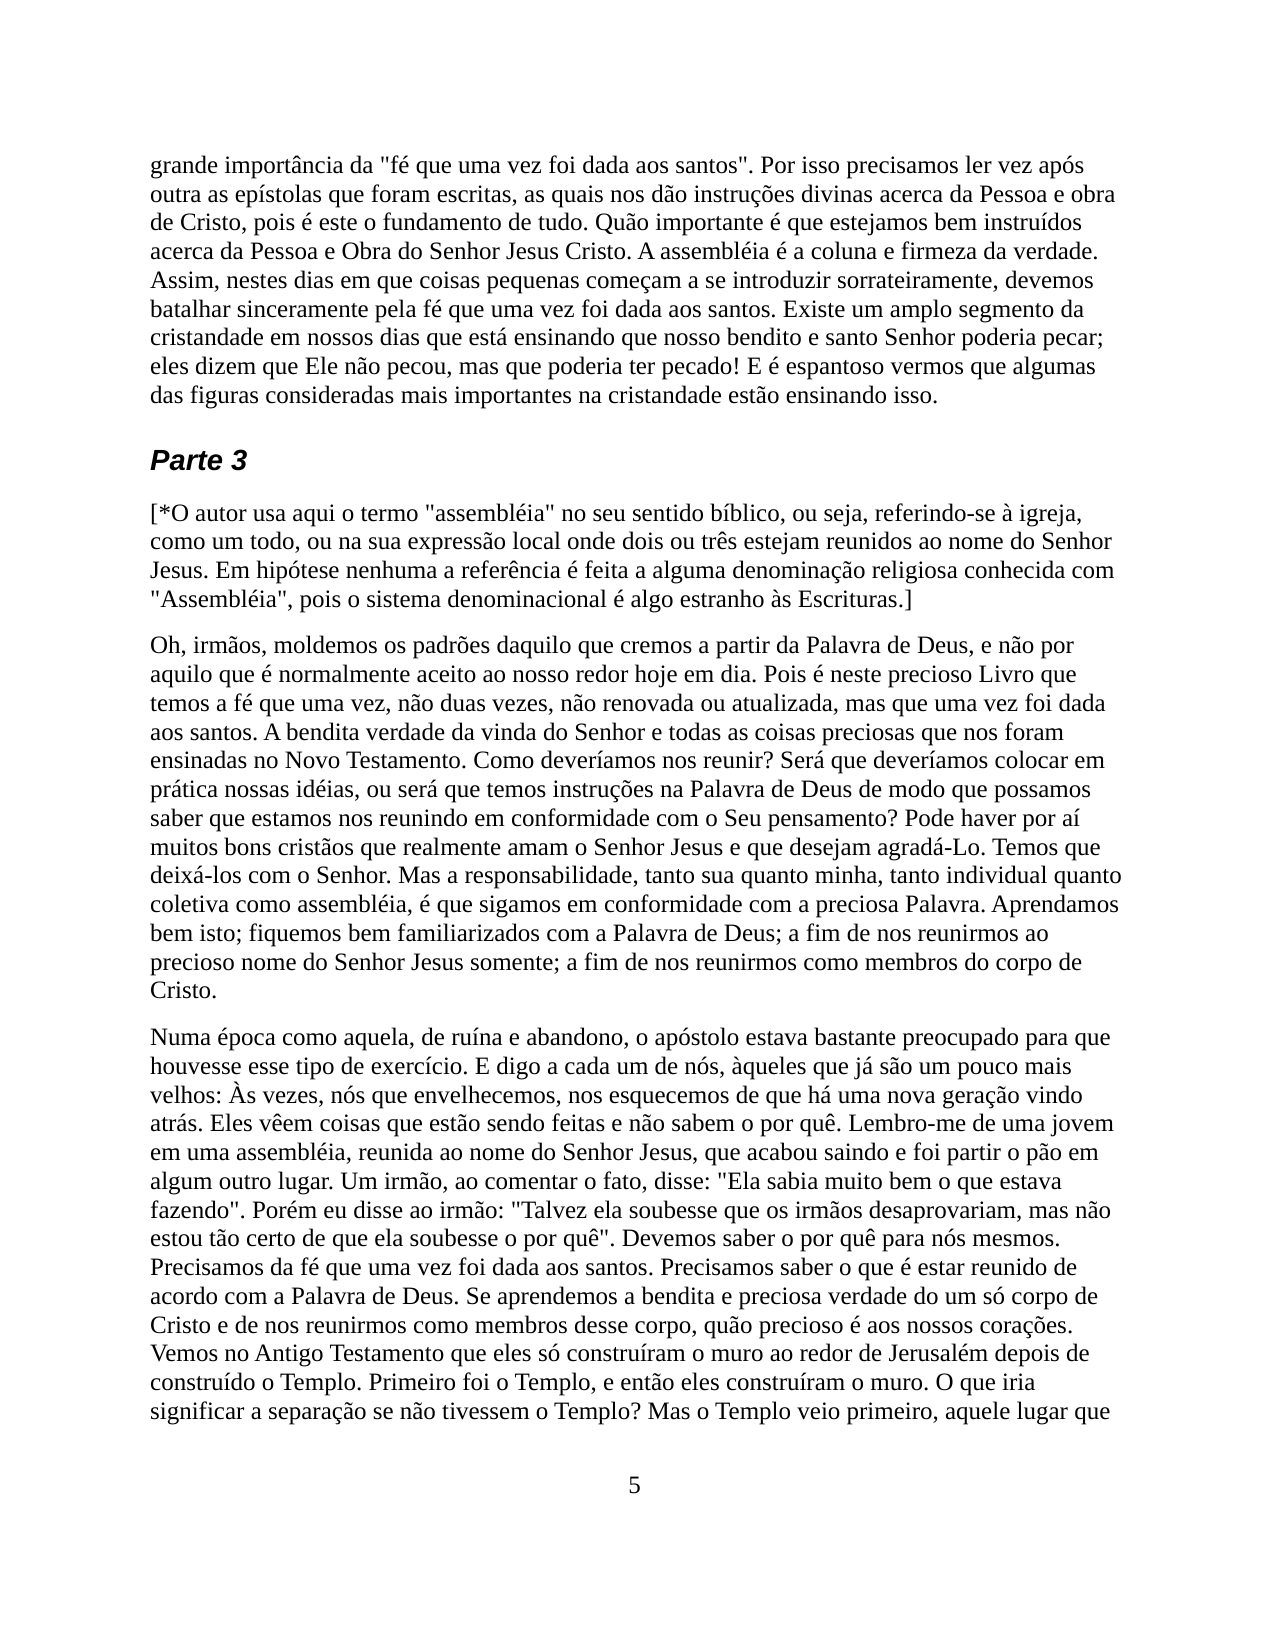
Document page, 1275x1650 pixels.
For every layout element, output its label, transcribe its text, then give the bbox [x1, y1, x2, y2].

subtitle Parte 3 [150, 443, 1125, 476]
text Numa época como aquela, de ruína e abandono, o apóstolo estava bastante preocupado para que houvesse esse tipo de exercício. E digo a cada um de nós, àqueles que já são um pouco mais velhos: Às vezes, nós que envelhecemos, nos esquecemos de que há uma nova geração vindo atrás. Eles vêem coisas que estão sendo feitas e não sabem o por quê. Lembro-me de uma jovem em uma assembléia, reunida ao nome do Senhor Jesus, que acabou saindo e foi partir o pão em algum outro lugar. Um irmão, ao comentar o fato, disse: "Ela sabia muito bem o que estava fazendo". Porém eu disse ao irmão: "Talvez ela soubesse que os irmãos desaprovariam, mas não estou tão certo de que ela soubesse o por quê". Devemos saber o por quê para nós mesmos. Precisamos da fé que uma vez foi dada aos santos. Precisamos saber o que é estar reunido de acordo com a Palavra de Deus. Se aprendemos a bendita e preciosa verdade do um só corpo de Cristo e de nos reunirmos como membros desse corpo, quão precioso é aos nossos corações. Vemos no Antigo Testamento que eles só construíram o muro ao redor de Jerusalém depois de construído o Templo. Primeiro foi o Templo, e então eles construíram o muro. O que iria significar a separação se não tivessem o Templo? Mas o Templo veio primeiro, aquele lugar que [150, 1022, 1125, 1425]
text grande importância da "fé que uma vez foi dada aos santos". Por isso precisamos ler vez após outra as epístolas que foram escritas, as quais nos dão instruções divinas acerca da Pessoa e obra de Cristo, pois é este o fundamento de tudo. Quão importante é que estejamos bem instruídos acerca da Pessoa e Obra do Senhor Jesus Cristo. A assembléia é a coluna e firmeza da verdade. Assim, nestes dias em que coisas pequenas começam a se introduzir sorrateiramente, devemos batalhar sinceramente pela fé que uma vez foi dada aos santos. Existe um amplo segmento da cristandade em nossos dias que está ensinando que nosso bendito e santo Senhor poderia pecar; eles dizem que Ele não pecou, mas que poderia ter pecado! E é espantoso vermos que algumas das figuras consideradas mais importantes na cristandade estão ensinando isso. [150, 150, 1125, 409]
text [*O autor usa aqui o termo "assembléia" no seu sentido bíblico, ou seja, referindo-se à igreja, como um todo, ou na sua expressão local onde dois ou três estejam reunidos ao nome do Senhor Jesus. Em hipótese nenhuma a referência é feita a alguma denominação religiosa conhecida com "Assembléia", pois o sistema denominacional é algo estranho às Escrituras.] [150, 498, 1125, 613]
text Oh, irmãos, moldemos os padrões daquilo que cremos a partir da Palavra de Deus, e não por aquilo que é normalmente aceito ao nosso redor hoje em dia. Pois é neste precioso Livro que temos a fé que uma vez, não duas vezes, não renovada ou atualizada, mas que uma vez foi dada aos santos. A bendita verdade da vinda do Senhor e todas as coisas preciosas que nos foram ensinadas no Novo Testamento. Como deveríamos nos reunir? Será que deveríamos colocar em prática nossas idéias, ou será que temos instruções na Palavra de Deus de modo que possamos saber que estamos nos reunindo em conformidade com o Seu pensamento? Pode haver por aí muitos bons cristãos que realmente amam o Senhor Jesus e que desejam agradá-Lo. Temos que deixá-los com o Senhor. Mas a responsabilidade, tanto sua quanto minha, tanto individual quanto coletiva como assembléia, é que sigamos em conformidade com a preciosa Palavra. Aprendamos bem isto; fiquemos bem familiarizados com a Palavra de Deus; a fim de nos reunirmos ao precioso nome do Senhor Jesus somente; a fim de nos reunirmos como membros do corpo de Cristo. [150, 631, 1125, 1004]
